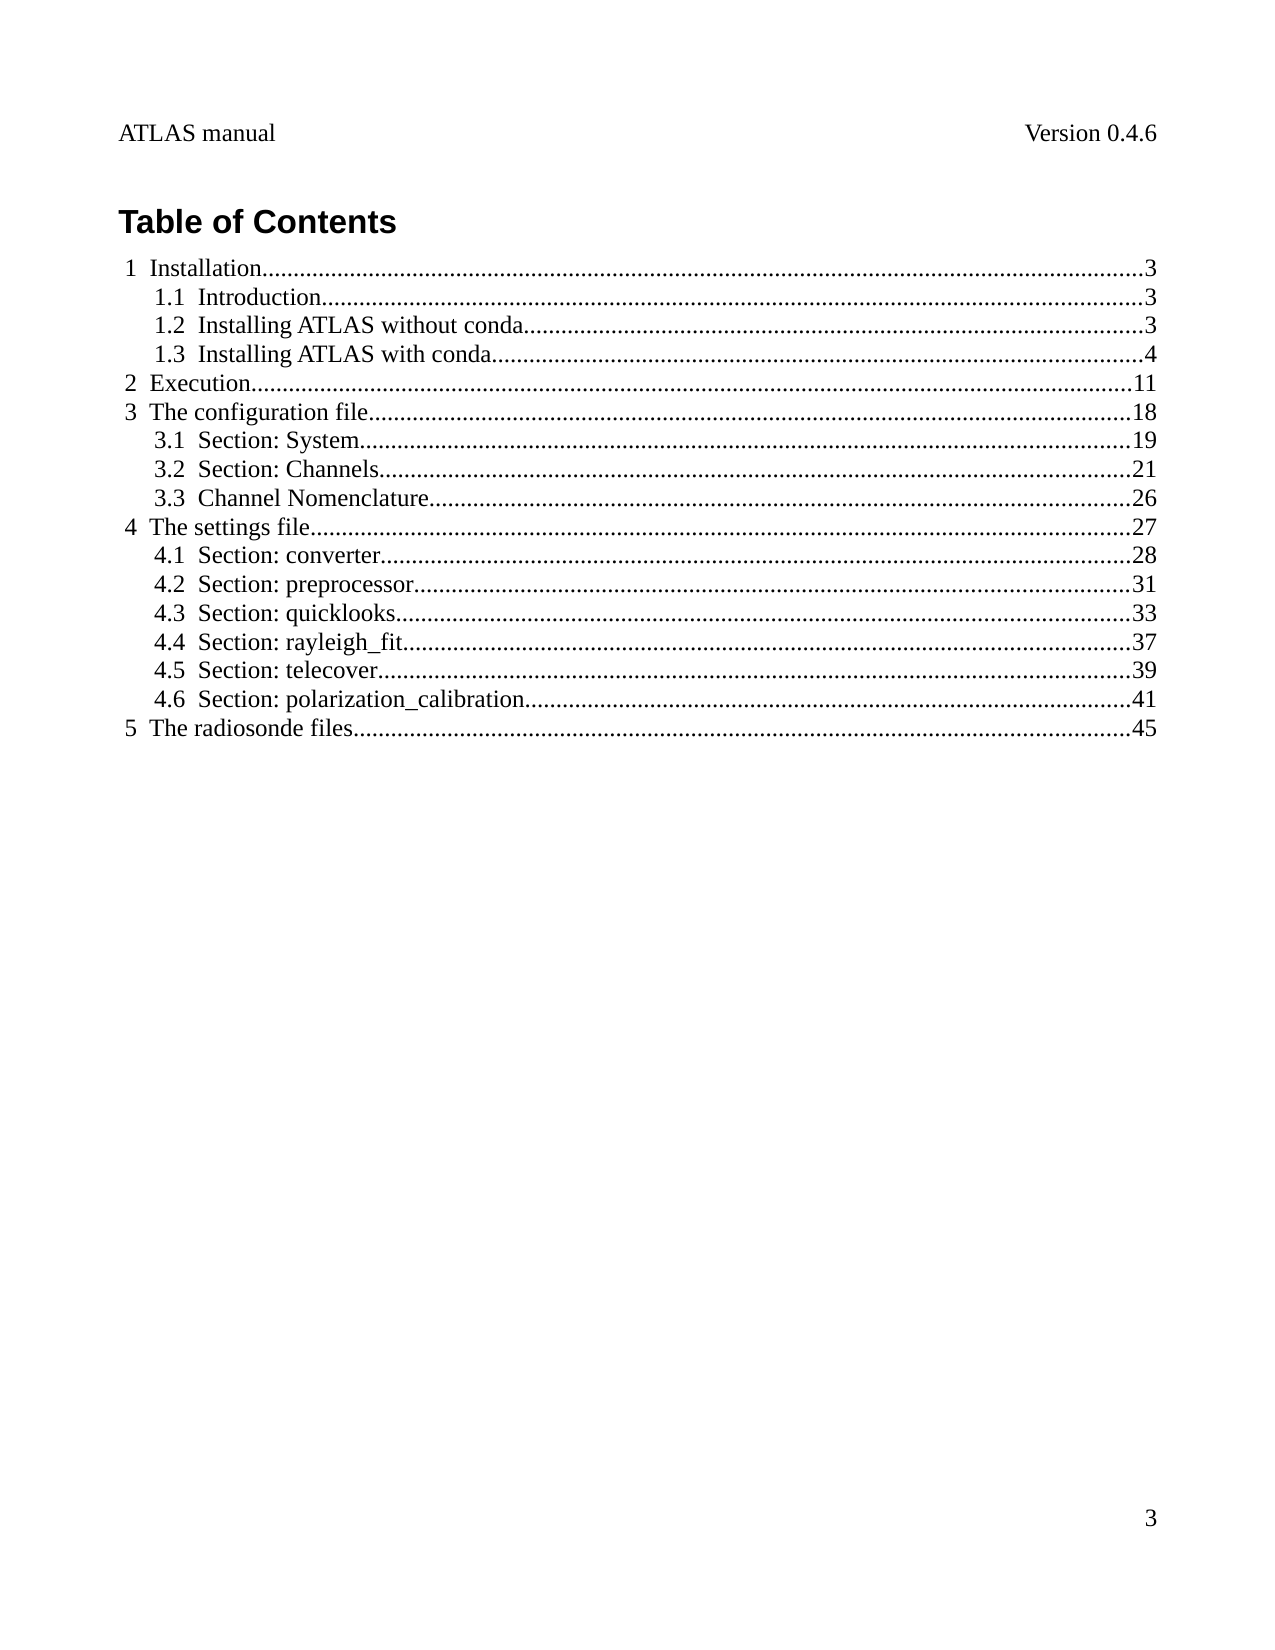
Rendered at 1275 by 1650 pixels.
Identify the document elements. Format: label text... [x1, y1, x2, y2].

text 4 The settings file 27 [118, 512, 1157, 540]
text 4.2 Section: preprocessor 31 [148, 569, 1157, 598]
text 1.1 Introduction 3 [148, 282, 1157, 310]
text 3.1 Section: System 19 [148, 425, 1157, 454]
text 3 The configuration file 18 [118, 397, 1157, 425]
text 1 Installation 3 [118, 253, 1157, 282]
text 1.3 Installing ATLAS with conda 4 [148, 339, 1157, 368]
text 1.2 Installing ATLAS without conda 3 [148, 310, 1157, 339]
text 5 The radiosonde files 45 [118, 713, 1157, 742]
text 4.4 Section: rayleigh_fit 37 [148, 627, 1157, 655]
text 4.1 Section: converter 28 [148, 540, 1157, 569]
text 4.6 Section: polarization_calibration 41 [148, 684, 1157, 713]
text 4.3 Section: quicklooks 33 [148, 598, 1157, 627]
text 3.2 Section: Channels 21 [148, 454, 1157, 483]
text 3.3 Channel Nomenclature 26 [148, 483, 1157, 512]
subtitle Table of Contents [118, 202, 1157, 240]
text 4.5 Section: telecover 39 [148, 655, 1157, 684]
text 2 Execution 11 [118, 368, 1157, 397]
